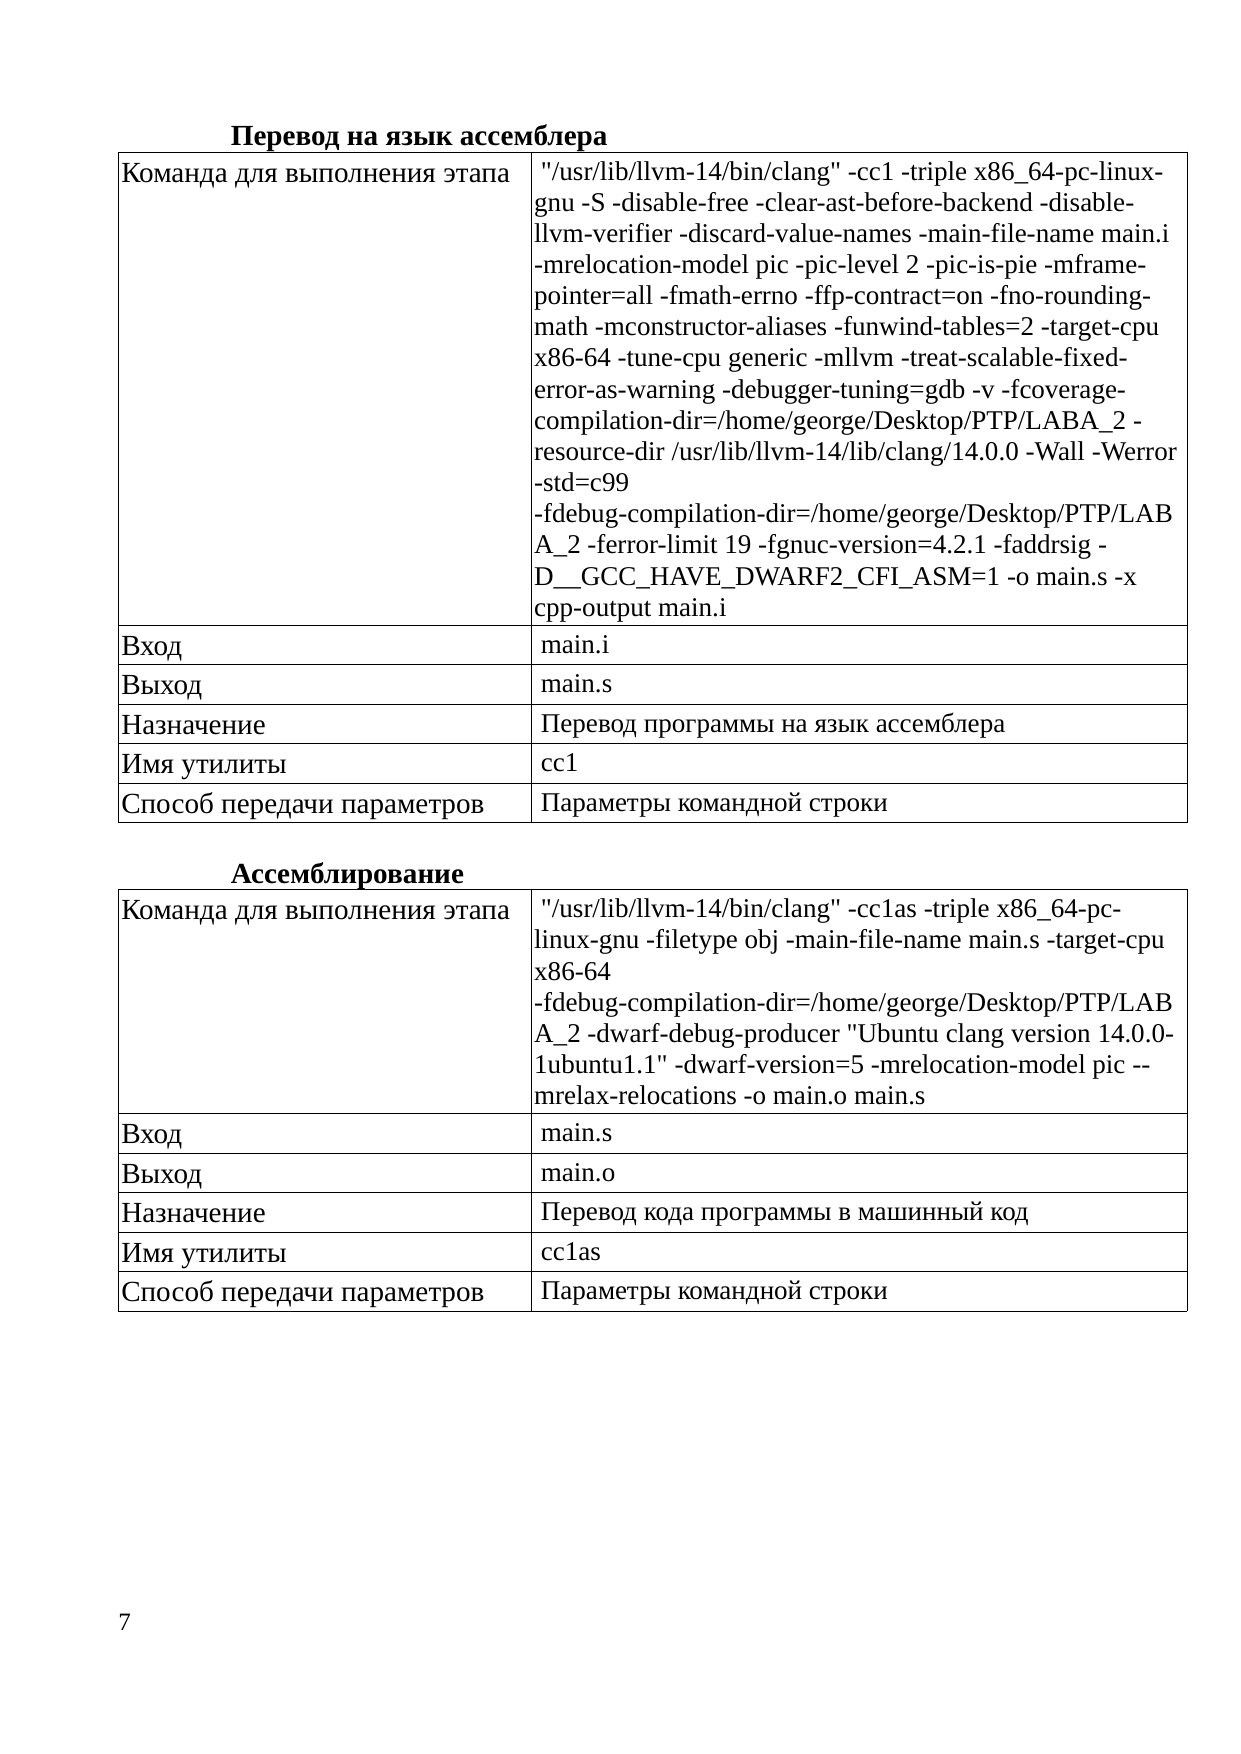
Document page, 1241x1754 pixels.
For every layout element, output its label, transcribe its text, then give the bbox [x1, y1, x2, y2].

table_cell main.s [532, 665, 1187, 704]
table_header Команда для выполнения этапа [119, 153, 531, 625]
table_cell Перевод кода программы в машинный код [532, 1193, 1187, 1232]
table_cell cc1 [532, 744, 1187, 783]
table_cell Способ передачи параметров [119, 1272, 531, 1311]
table_cell main.i [532, 626, 1187, 664]
table_cell Назначение [119, 1193, 531, 1232]
list Ассемблирование [193, 856, 1122, 889]
table_cell main.s [532, 1114, 1187, 1153]
table_cell Перевод программы на язык ассемблера [532, 705, 1187, 743]
list Перевод на язык ассемблера [193, 118, 1122, 152]
table_cell Параметры командной строки [532, 1272, 1187, 1311]
table_header "/usr/lib/llvm-14/bin/clang" -cc1 -triple x86_64-pc-linux-gnu -S -disable-free -clear-ast-before-backend -disable-llvm-verifier -discard-value-names -main-file-name main.i -mrelocation-model pic -pic-level 2 -pic-is-pie -mframe-pointer=all -fmath-errno -ffp-contract=on -fno-rounding-math -mconstructor-aliases -funwind-tables=2 -target-cpu x86-64 -tune-cpu generic -mllvm -treat-scalable-fixed-error-as-warning -debugger-tuning=gdb -v -fcoverage-compilation-dir=/home/george/Desktop/PTP/LABA_2 -resource-dir /usr/lib/llvm-14/lib/clang/14.0.0 -Wall -Werror -std=c99 -fdebug-compilation-dir=/home/george/Desktop/PTP/LABA_2 -ferror-limit 19 -fgnuc-version=4.2.1 -faddrsig -D__GCC_HAVE_DWARF2_CFI_ASM=1 -o main.s -x cpp-output main.i [532, 153, 1187, 625]
table_header "/usr/lib/llvm-14/bin/clang" -cc1as -triple x86_64-pc-linux-gnu -filetype obj -main-file-name main.s -target-cpu x86-64 -fdebug-compilation-dir=/home/george/Desktop/PTP/LABA_2 -dwarf-debug-producer "Ubuntu clang version 14.0.0-1ubuntu1.1" -dwarf-version=5 -mrelocation-model pic --mrelax-relocations -o main.o main.s [532, 890, 1187, 1113]
table_cell cc1as [532, 1233, 1187, 1271]
table_cell Выход [119, 1154, 531, 1192]
table_cell Имя утилиты [119, 1233, 531, 1271]
table_cell Вход [119, 1114, 531, 1153]
table_cell Способ передачи параметров [119, 784, 531, 822]
table_header Команда для выполнения этапа [119, 890, 531, 1113]
table_cell main.o [532, 1154, 1187, 1192]
table_cell Назначение [119, 705, 531, 743]
table_cell Параметры командной строки [532, 784, 1187, 822]
table_cell Вход [119, 626, 531, 664]
table_cell Выход [119, 665, 531, 704]
table_cell Имя утилиты [119, 744, 531, 783]
